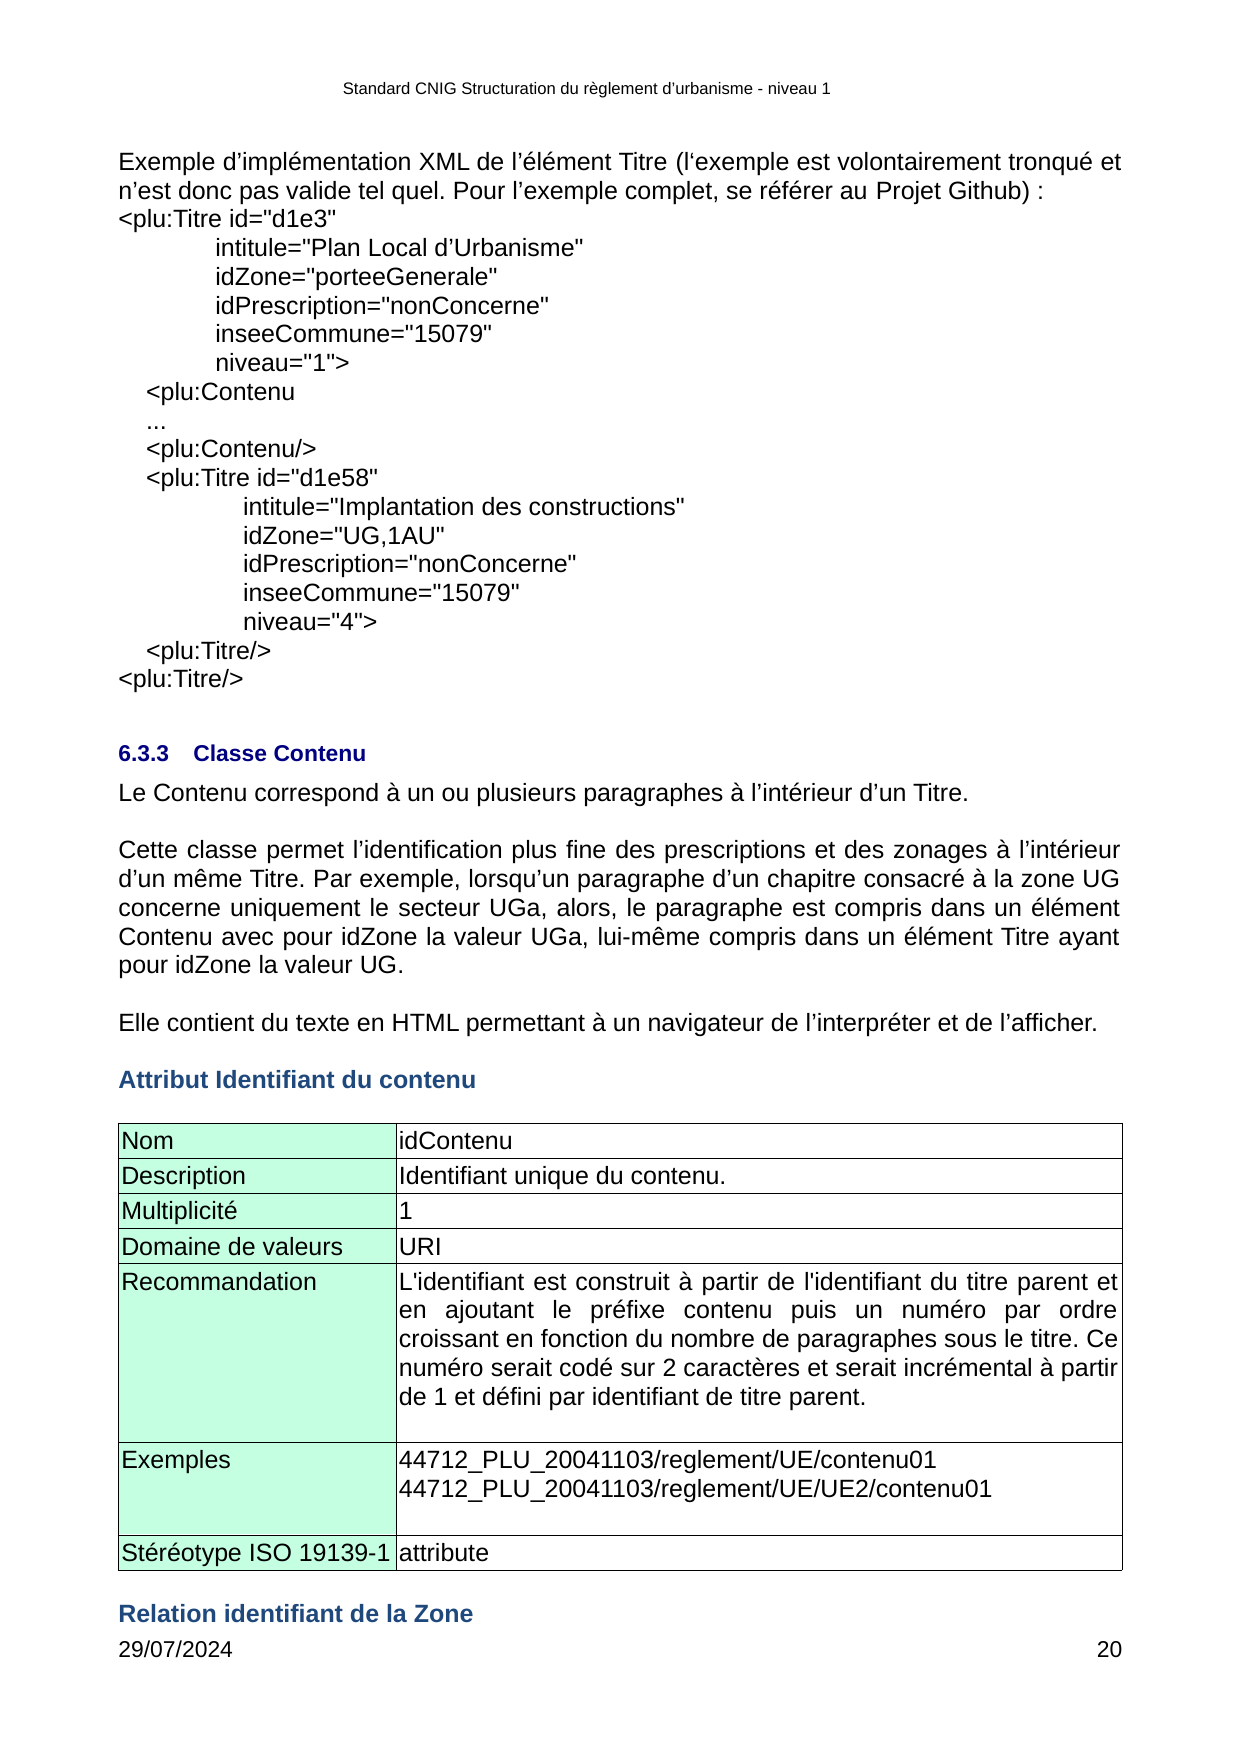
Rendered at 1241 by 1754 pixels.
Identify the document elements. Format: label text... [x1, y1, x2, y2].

text Cette classe permet l’identification plus fine des prescriptions et des zonages à l’intérieur d’un même Titre. Par exemple, lorsqu’un paragraphe d’un chapitre consacré à la zone UG concerne uniquement le secteur UGa, alors, le paragraphe est compris dans un élément Contenu avec pour idZone la valeur UGa, lui-même compris dans un élément Titre ayant pour idZone la valeur UG. [118, 835, 1122, 979]
text Elle contient du texte en HTML permettant à un navigateur de l’interpréter et de l’afficher. [118, 1008, 1122, 1036]
table_cell Stéréotype ISO 19139-1 [119, 1536, 396, 1570]
text idZone="porteeGenerale" [118, 262, 1122, 291]
text <plu:Titre/> [118, 664, 1122, 693]
table_cell attribute [397, 1536, 1122, 1570]
text <plu:Titre/> [118, 636, 1122, 664]
table_cell Recommandation [119, 1264, 396, 1442]
text Le Contenu correspond à un ou plusieurs paragraphes à l’intérieur d’un Titre. [118, 778, 1122, 806]
text ... [118, 406, 1122, 434]
text Attribut Identifiant du contenu [118, 1065, 1122, 1094]
text niveau="4"> [118, 607, 1122, 636]
table_header idContenu [397, 1124, 1122, 1158]
text niveau="1"> [118, 348, 1122, 377]
table_cell L'identifiant est construit à partir de l'identifiant du titre parent et en ajoutant le préfixe contenu puis un numéro par ordre croissant en fonction du nombre de paragraphes sous le titre. Ce numéro serait codé sur 2 caractères et serait incrémental à partir de 1 et défini par identifiant de titre parent. [397, 1264, 1122, 1442]
table_cell URI [397, 1229, 1122, 1263]
text Exemple d’implémentation XML de l’élément Titre (l‘exemple est volontairement tronqué et n’est donc pas valide tel quel. Pour l’exemple complet, se référer au Projet Github) : [118, 147, 1122, 204]
text intitule="Implantation des constructions" [118, 492, 1122, 521]
table_cell 44712_PLU_20041103/reglement/UE/contenu01 44712_PLU_20041103/reglement/UE/UE2/contenu01 [397, 1443, 1122, 1534]
text <plu:Titre id="d1e3" [118, 204, 1122, 233]
table_cell Exemples [119, 1443, 396, 1534]
table_cell Description [119, 1159, 396, 1193]
text <plu:Titre id="d1e58" [118, 463, 1122, 492]
text <plu:Contenu/> [118, 434, 1122, 463]
subtitle Classe Contenu [118, 739, 1122, 766]
text idPrescription="nonConcerne" [118, 549, 1122, 578]
text idPrescription="nonConcerne" [118, 291, 1122, 319]
text inseeCommune="15079" [118, 578, 1122, 607]
table_cell Domaine de valeurs [119, 1229, 396, 1263]
table_cell 1 [397, 1194, 1122, 1228]
text inseeCommune="15079" [118, 319, 1122, 348]
text Relation identifiant de la Zone [118, 1599, 1122, 1628]
text <plu:Contenu [118, 377, 1122, 406]
text intitule="Plan Local d’Urbanisme" [118, 233, 1122, 262]
text idZone="UG,1AU" [118, 521, 1122, 549]
table_header Nom [119, 1124, 396, 1158]
table_cell Multiplicité [119, 1194, 396, 1228]
table_cell Identifiant unique du contenu. [397, 1159, 1122, 1193]
